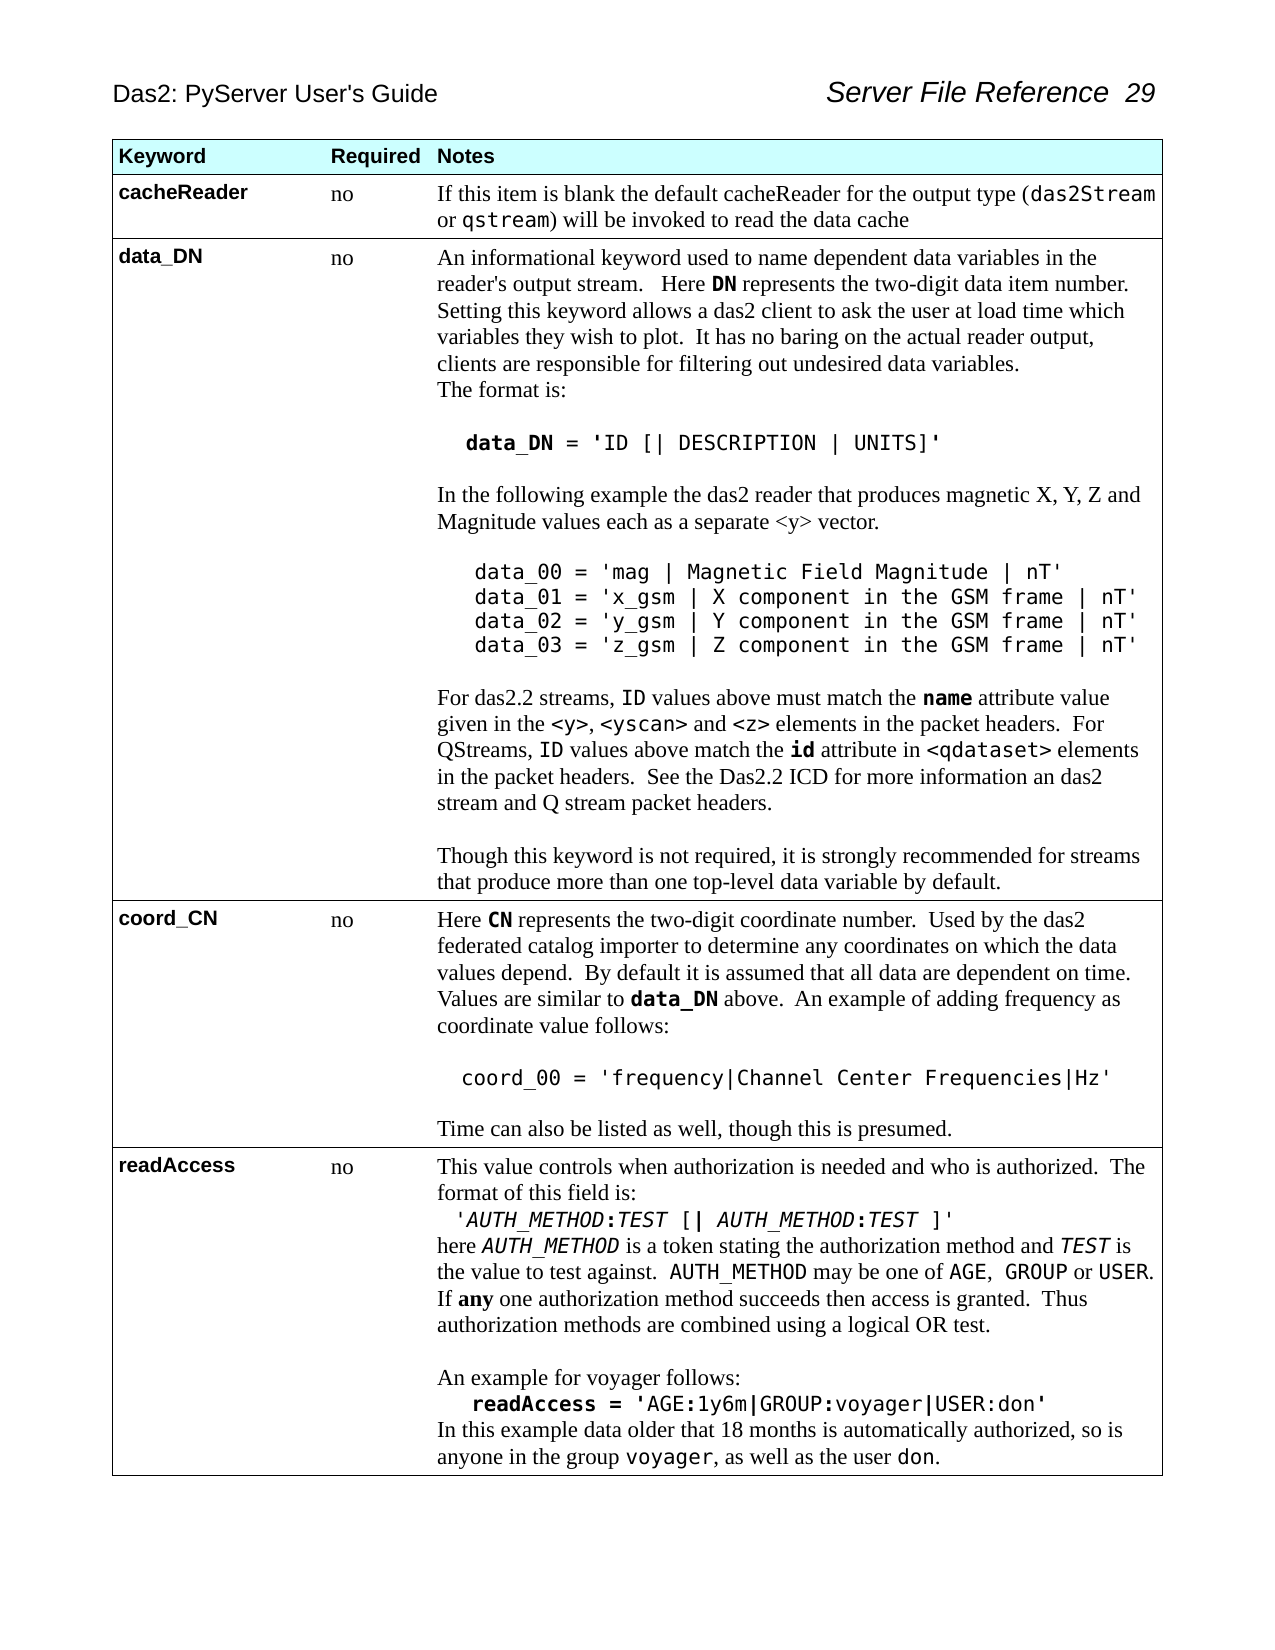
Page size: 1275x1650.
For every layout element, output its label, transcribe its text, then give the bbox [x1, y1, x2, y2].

table_cell no [325, 1148, 431, 1475]
table_cell readAccess [113, 1148, 325, 1475]
table_header Keyword [113, 140, 325, 174]
table_header Notes [431, 140, 1162, 174]
table_header Required [325, 140, 431, 174]
table_cell no [325, 175, 431, 238]
table_cell An informational keyword used to name dependent data variables in the reader's output stream. Here DN represents the two-digit data item number. Setting this keyword allows a das2 client to ask the user at load time which variables they wish to plot. It has no baring on the actual reader output, clients are responsible for filtering out undesired data variables. The format is: data_DN = 'ID [| DESCRIPTION | UNITS]' In the following example the das2 reader that produces magnetic X, Y, Z and Magnitude values each as a separate <y> vector. data_00 = 'mag | Magnetic Field Magnitude | nT' data_01 = 'x_gsm | X component in the GSM frame | nT' data_02 = 'y_gsm | Y component in the GSM frame | nT' data_03 = 'z_gsm | Z component in the GSM frame | nT' For das2.2 streams, ID values above must match the name attribute value given in the <y>, <yscan> and <z> elements in the packet headers. For QStreams, ID values above match the id attribute in <qdataset> elements in the packet headers. See the Das2.2 ICD for more information an das2 stream and Q stream packet headers. Though this keyword is not required, it is strongly recommended for streams that produce more than one top-level data variable by default. [431, 239, 1162, 900]
table_cell cacheReader [113, 175, 325, 238]
table_cell data_DN [113, 239, 325, 900]
table_cell Here CN represents the two-digit coordinate number. Used by the das2 federated catalog importer to determine any coordinates on which the data values depend. By default it is assumed that all data are dependent on time. Values are similar to data_DN above. An example of adding frequency as coordinate value follows: coord_00 = 'frequency|Channel Center Frequencies|Hz' Time can also be listed as well, though this is presumed. [431, 901, 1162, 1147]
table_cell coord_CN [113, 901, 325, 1147]
table_cell no [325, 239, 431, 900]
table_cell no [325, 901, 431, 1147]
table_cell This value controls when authorization is needed and who is authorized. The format of this field is: 'AUTH_METHOD:TEST [| AUTH_METHOD:TEST ]' here AUTH_METHOD is a token stating the authorization method and TEST is the value to test against. AUTH_METHOD may be one of AGE, GROUP or USER. If any one authorization method succeeds then access is granted. Thus authorization methods are combined using a logical OR test. An example for voyager follows: readAccess = 'AGE:1y6m|GROUP:voyager|USER:don' In this example data older that 18 months is automatically authorized, so is anyone in the group voyager, as well as the user don. [431, 1148, 1162, 1475]
table_cell If this item is blank the default cacheReader for the output type (das2Stream or qstream) will be invoked to read the data cache [431, 175, 1162, 238]
